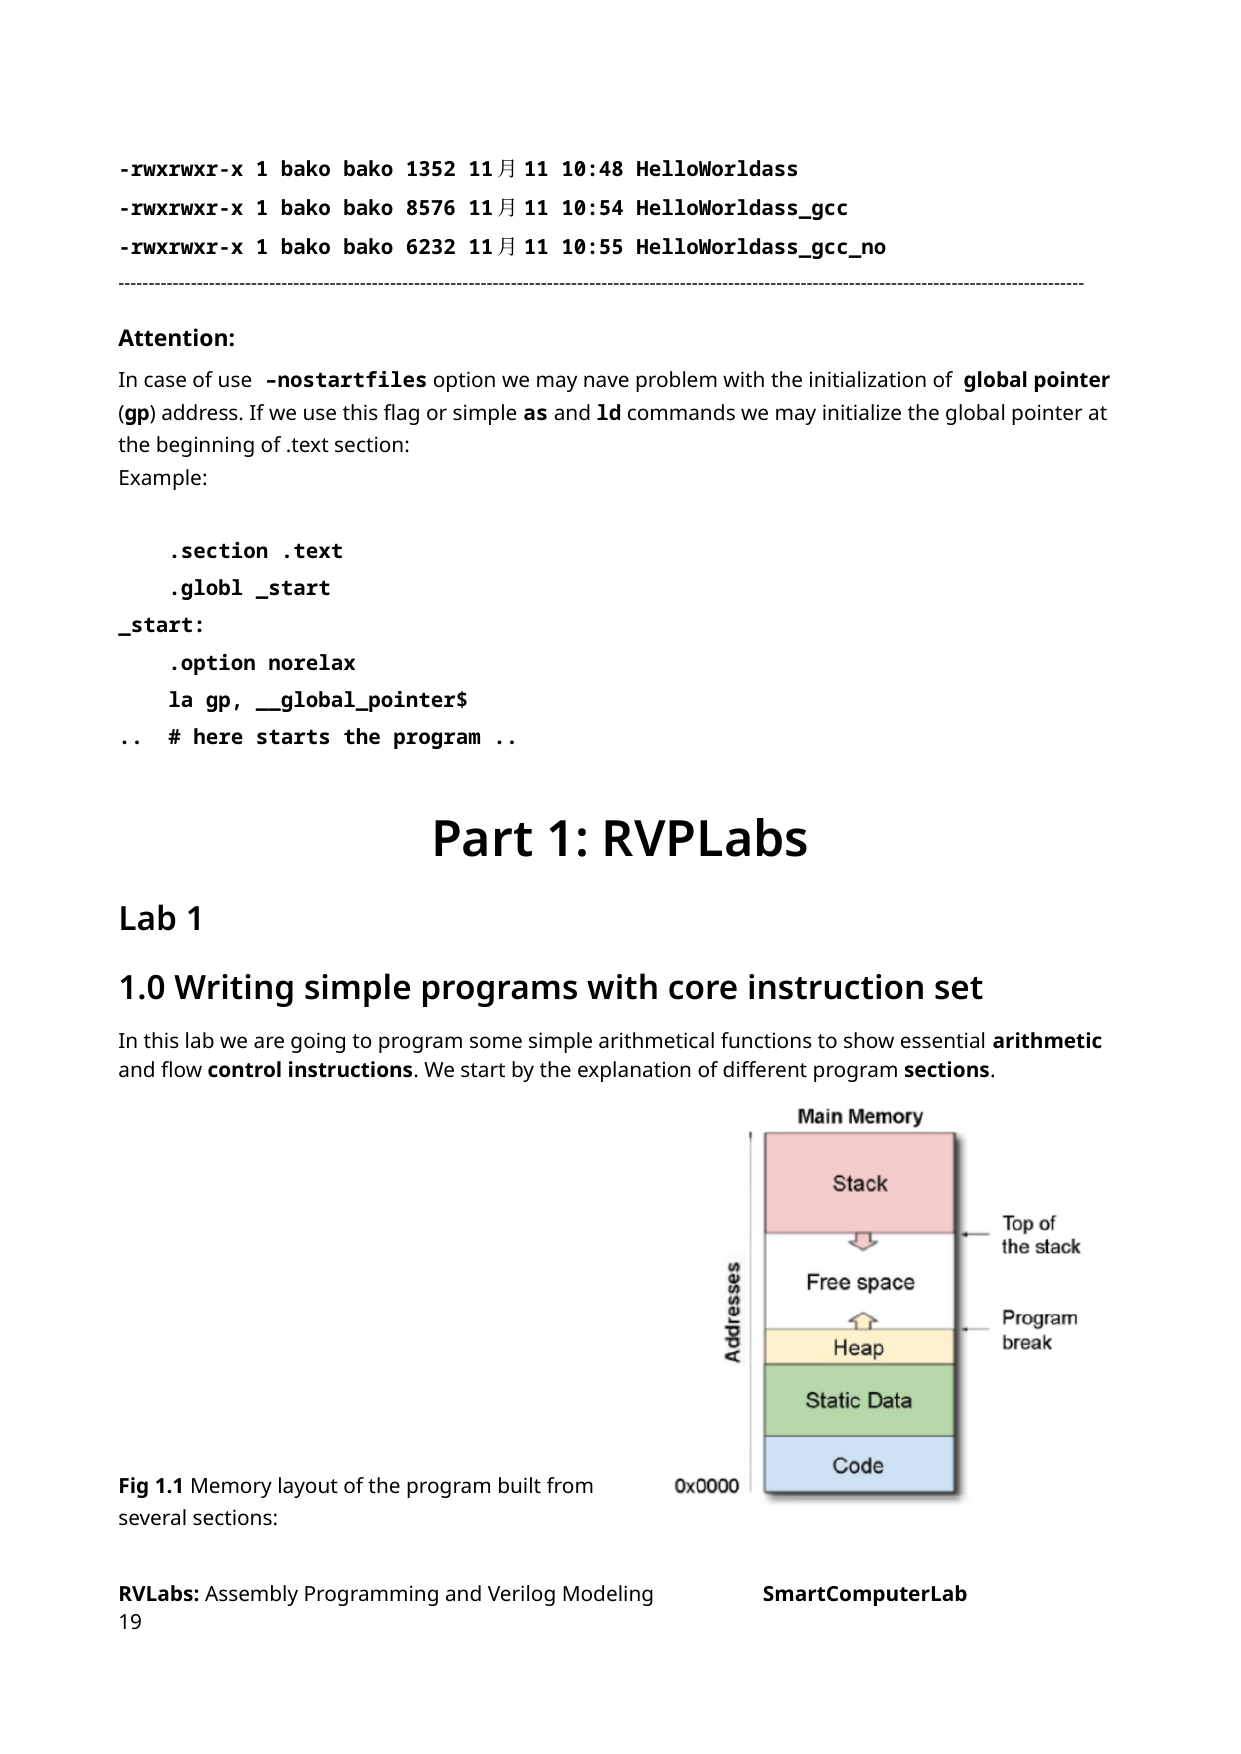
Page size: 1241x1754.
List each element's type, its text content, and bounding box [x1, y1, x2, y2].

text Fig 1.1 Memory layout of the program built from several sections: [118, 1471, 1122, 1532]
text In case of use –nostartfiles option we may nave problem with the initialization of global pointer (gp) address. If we use this flag or simple as and ld commands we may initialize the global pointer at the beginning of .text section: [118, 365, 1122, 459]
subtitle Lab 1 [118, 894, 1122, 940]
text -rwxrwxr-x 1 bako bako 6232 11月 11 10:55 HelloWorldass_gcc_no [118, 230, 1122, 260]
text ---------------------------------------------------------------------------------------------------------------------------------------------------------------- [118, 269, 1122, 295]
text Example: [118, 463, 1122, 491]
subtitle Attention: [118, 321, 1122, 353]
subtitle 1.0 Writing simple programs with core instruction set [118, 963, 1122, 1009]
text In this lab we are going to program some simple arithmetical functions to show essential arithmetic and flow control instructions. We start by the explanation of different program sections. [118, 1027, 1122, 1083]
text .section .text [118, 536, 1122, 564]
picture [652, 1094, 1114, 1520]
subtitle Part 1: RVPLabs [118, 803, 1122, 871]
text .globl _start [118, 573, 1122, 602]
text -rwxrwxr-x 1 bako bako 8576 11月 11 10:54 HelloWorldass_gcc [118, 191, 1122, 221]
text .. # here starts the program .. [118, 722, 1122, 751]
text la gp, __global_pointer$ [118, 685, 1122, 713]
text _start: [118, 610, 1122, 639]
text -rwxrwxr-x 1 bako bako 1352 11月 11 10:48 HelloWorldass [118, 152, 1122, 182]
text .option norelax [118, 648, 1122, 676]
